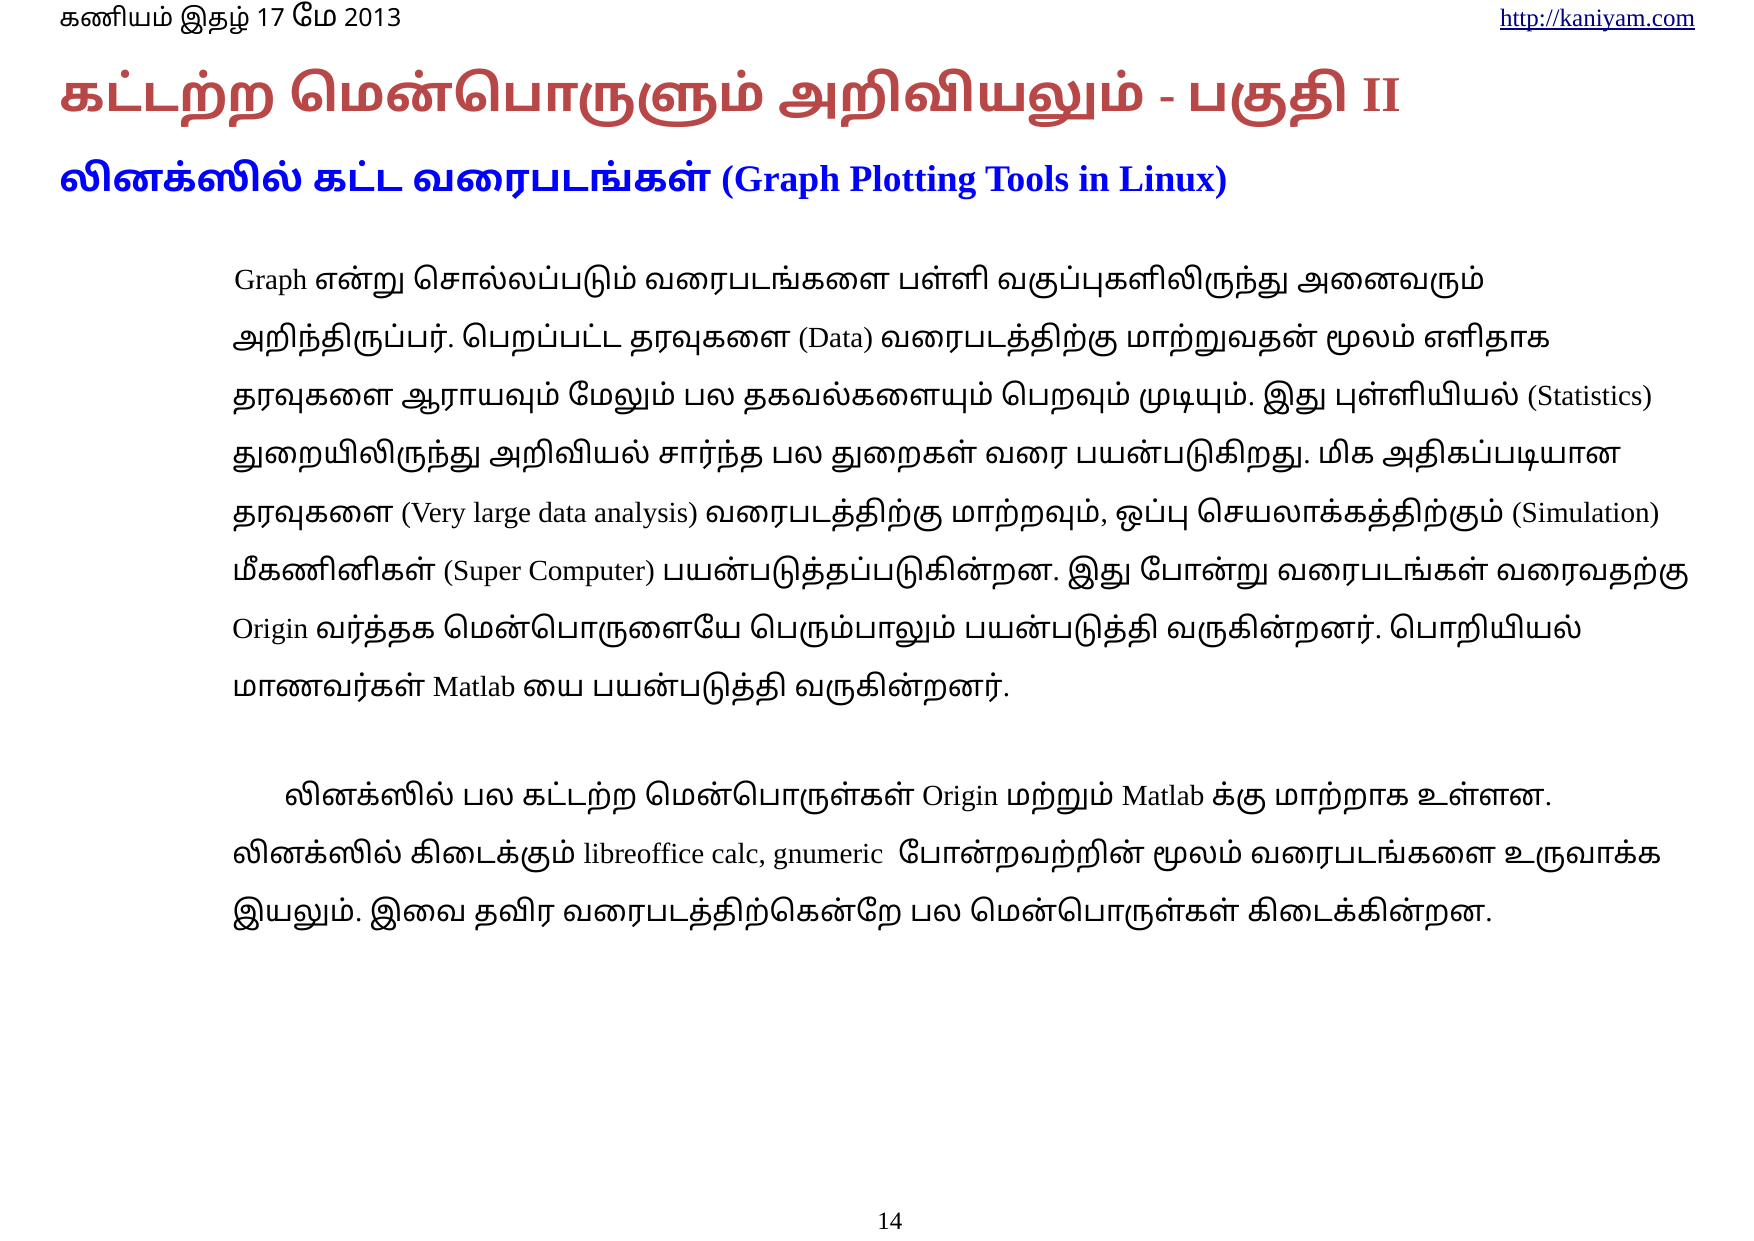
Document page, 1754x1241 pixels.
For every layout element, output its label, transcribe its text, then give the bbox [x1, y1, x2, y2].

subtitle கட்டற்ற மென்பொருளும் அறிவியலும் - பகுதி II [59, 64, 1695, 131]
subtitle லினக்ஸில் கட்ட வரைபடங்கள் (Graph Plotting Tools in Linux) [59, 156, 1695, 207]
text லினக்ஸில் பல கட்டற்ற மென்பொருள்கள் Origin மற்றும் Matlab க்கு மாற்றாக உள்ளன. லினக்ஸில் கிடைக்கும் libreoffice calc, gnumeric போன்றவற்றின் மூலம் வரைபடங்களை உருவாக்க இயலும். இவை தவிர வரைபடத்திற்கென்றே பல மென்பொருள்கள் கிடைக்கின்றன. [232, 778, 1695, 933]
text Graph என்று சொல்லப்படும் வரைபடங்களை பள்ளி வகுப்புகளிலிருந்து அனைவரும் அறிந்திருப்பர். பெறப்பட்ட தரவுகளை (Data) வரைபடத்திற்கு மாற்றுவதன் மூலம் எளிதாக தரவுகளை ஆராயவும் மேலும் பல தகவல்களையும் பெறவும் முடியும். இது புள்ளியியல் (Statistics) துறையிலிருந்து அறிவியல் சார்ந்த பல துறைகள் வரை பயன்படுகிறது. மிக அதிகப்படியான தரவுகளை (Very large data analysis) வரைபடத்திற்கு மாற்றவும், ஒப்பு செயலாக்கத்திற்கும் (Simulation) மீகணினிகள் (Super Computer) பயன்படுத்தப்படுகின்றன. இது போன்று வரைபடங்கள் வரைவதற்கு Origin வர்த்தக மென்பொருளையே பெரும்பாலும் பயன்படுத்தி வருகின்றனர். பொறியியல் மாணவர்கள் Matlab யை பயன்படுத்தி வருகின்றனர். [232, 262, 1695, 708]
